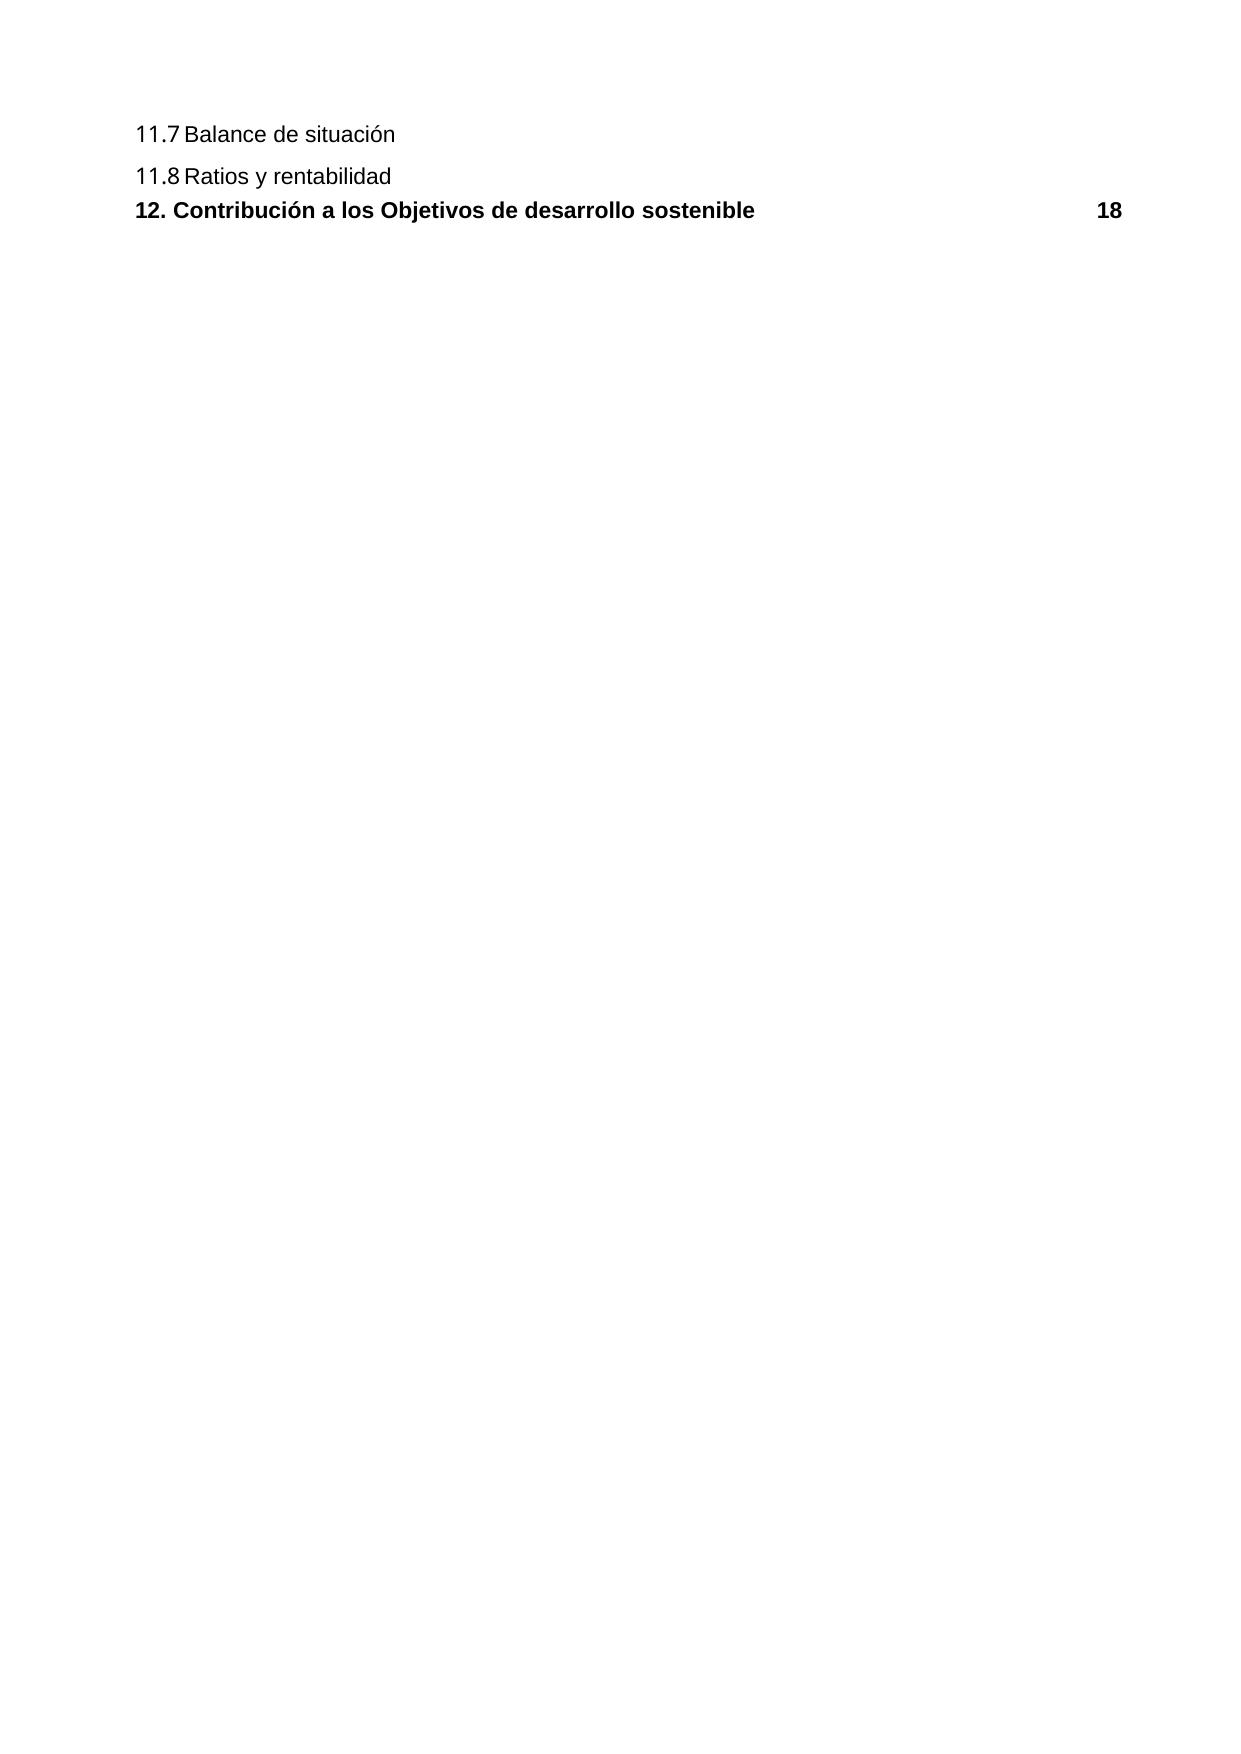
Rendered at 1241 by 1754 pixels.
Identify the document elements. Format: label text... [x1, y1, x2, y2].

list Balance de situación [135, 118, 1122, 149]
list Ratios y rentabilidad [135, 160, 1122, 191]
list Contribución a los Objetivos de desarrollo sostenible 18 [135, 197, 1122, 224]
